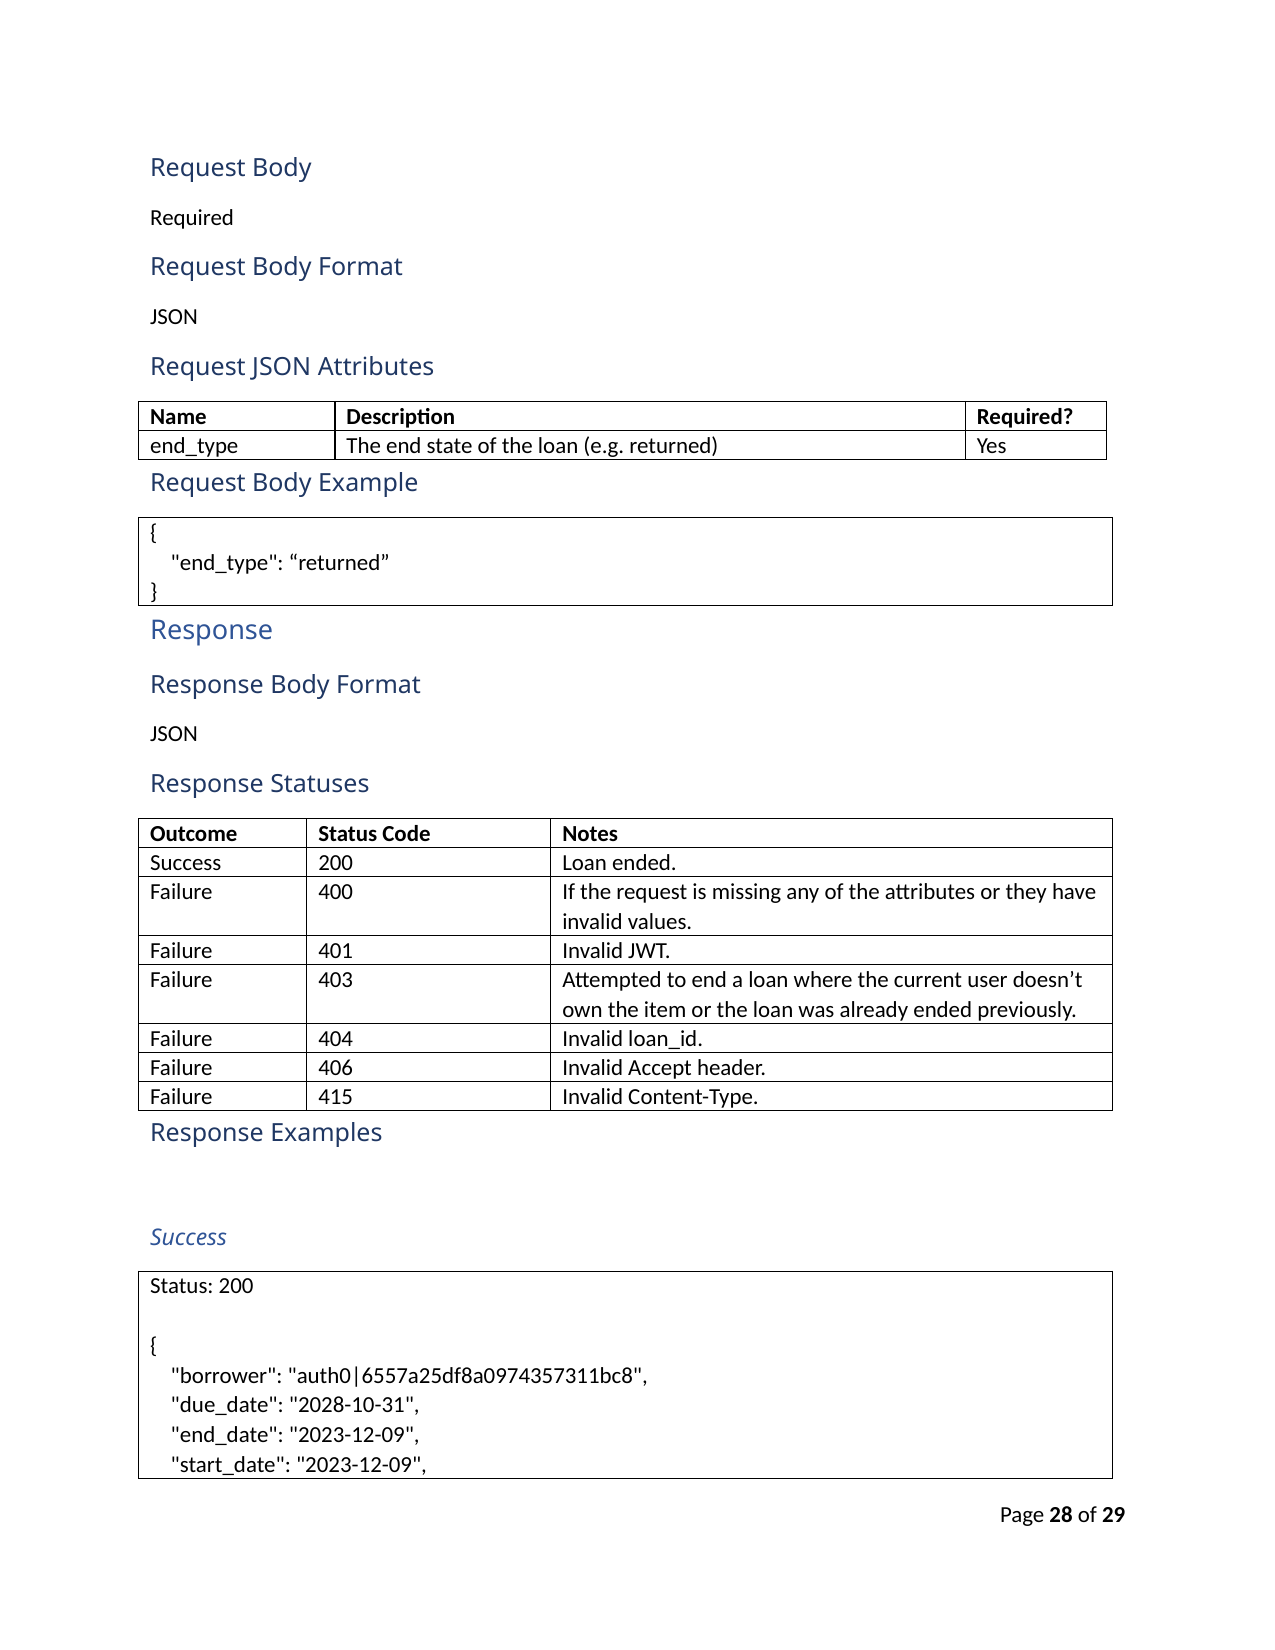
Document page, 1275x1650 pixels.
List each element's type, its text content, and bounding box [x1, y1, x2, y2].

table_header Name [139, 402, 334, 430]
table_cell 404 [307, 1024, 550, 1052]
table_cell Failure [139, 1024, 306, 1052]
table_cell If the request is missing any of the attributes or they have invalid values. [551, 877, 1112, 935]
table_cell Failure [139, 936, 306, 964]
table_cell Failure [139, 965, 306, 1023]
table_cell end_type [139, 431, 334, 459]
table_cell 401 [307, 936, 550, 964]
subtitle Request JSON Attributes [150, 348, 1125, 382]
table_header Notes [551, 819, 1112, 847]
table_cell Yes [966, 431, 1106, 459]
table_cell 403 [307, 965, 550, 1023]
subtitle Request Body [150, 150, 1125, 184]
table_cell Success [139, 848, 306, 876]
table_cell Attempted to end a loan where the current user doesn’t own the item or the loan was already ended previously. [551, 965, 1112, 1023]
table_header Status: 200 { "borrower": "auth0|6557a25df8a0974357311bc8", "due_date": "2028-10-31", "end_date": "2023-12-09", "start_date": "2023-12-09", [139, 1272, 1112, 1478]
table_cell 415 [307, 1082, 550, 1110]
table_header Required? [966, 402, 1106, 430]
table_cell Failure [139, 877, 306, 935]
table_cell 406 [307, 1053, 550, 1081]
subtitle Success [150, 1221, 1125, 1252]
subtitle Request Body Example [150, 464, 1125, 498]
table_cell The end state of the loan (e.g. returned) [336, 431, 965, 459]
table_cell Failure [139, 1082, 306, 1110]
table_cell Loan ended. [551, 848, 1112, 876]
subtitle Response Body Format [150, 666, 1125, 700]
table_cell 200 [307, 848, 550, 876]
table_cell Invalid Accept header. [551, 1053, 1112, 1081]
subtitle Response Statuses [150, 765, 1125, 799]
table_cell Invalid loan_id. [551, 1024, 1112, 1052]
table_header Description [336, 402, 965, 430]
table_cell 400 [307, 877, 550, 935]
text JSON [150, 302, 1125, 330]
subtitle Request Body Format [150, 249, 1125, 283]
text JSON [150, 719, 1125, 747]
table_cell Failure [139, 1053, 306, 1081]
table_header { "end_type": “returned” } [139, 518, 1112, 605]
table_header Status Code [307, 819, 550, 847]
subtitle Response Examples [150, 1115, 1125, 1149]
text Required [150, 203, 1125, 231]
subtitle Response [150, 611, 1125, 647]
table_header Outcome [139, 819, 306, 847]
table_cell Invalid Content-Type. [551, 1082, 1112, 1110]
table_cell Invalid JWT. [551, 936, 1112, 964]
